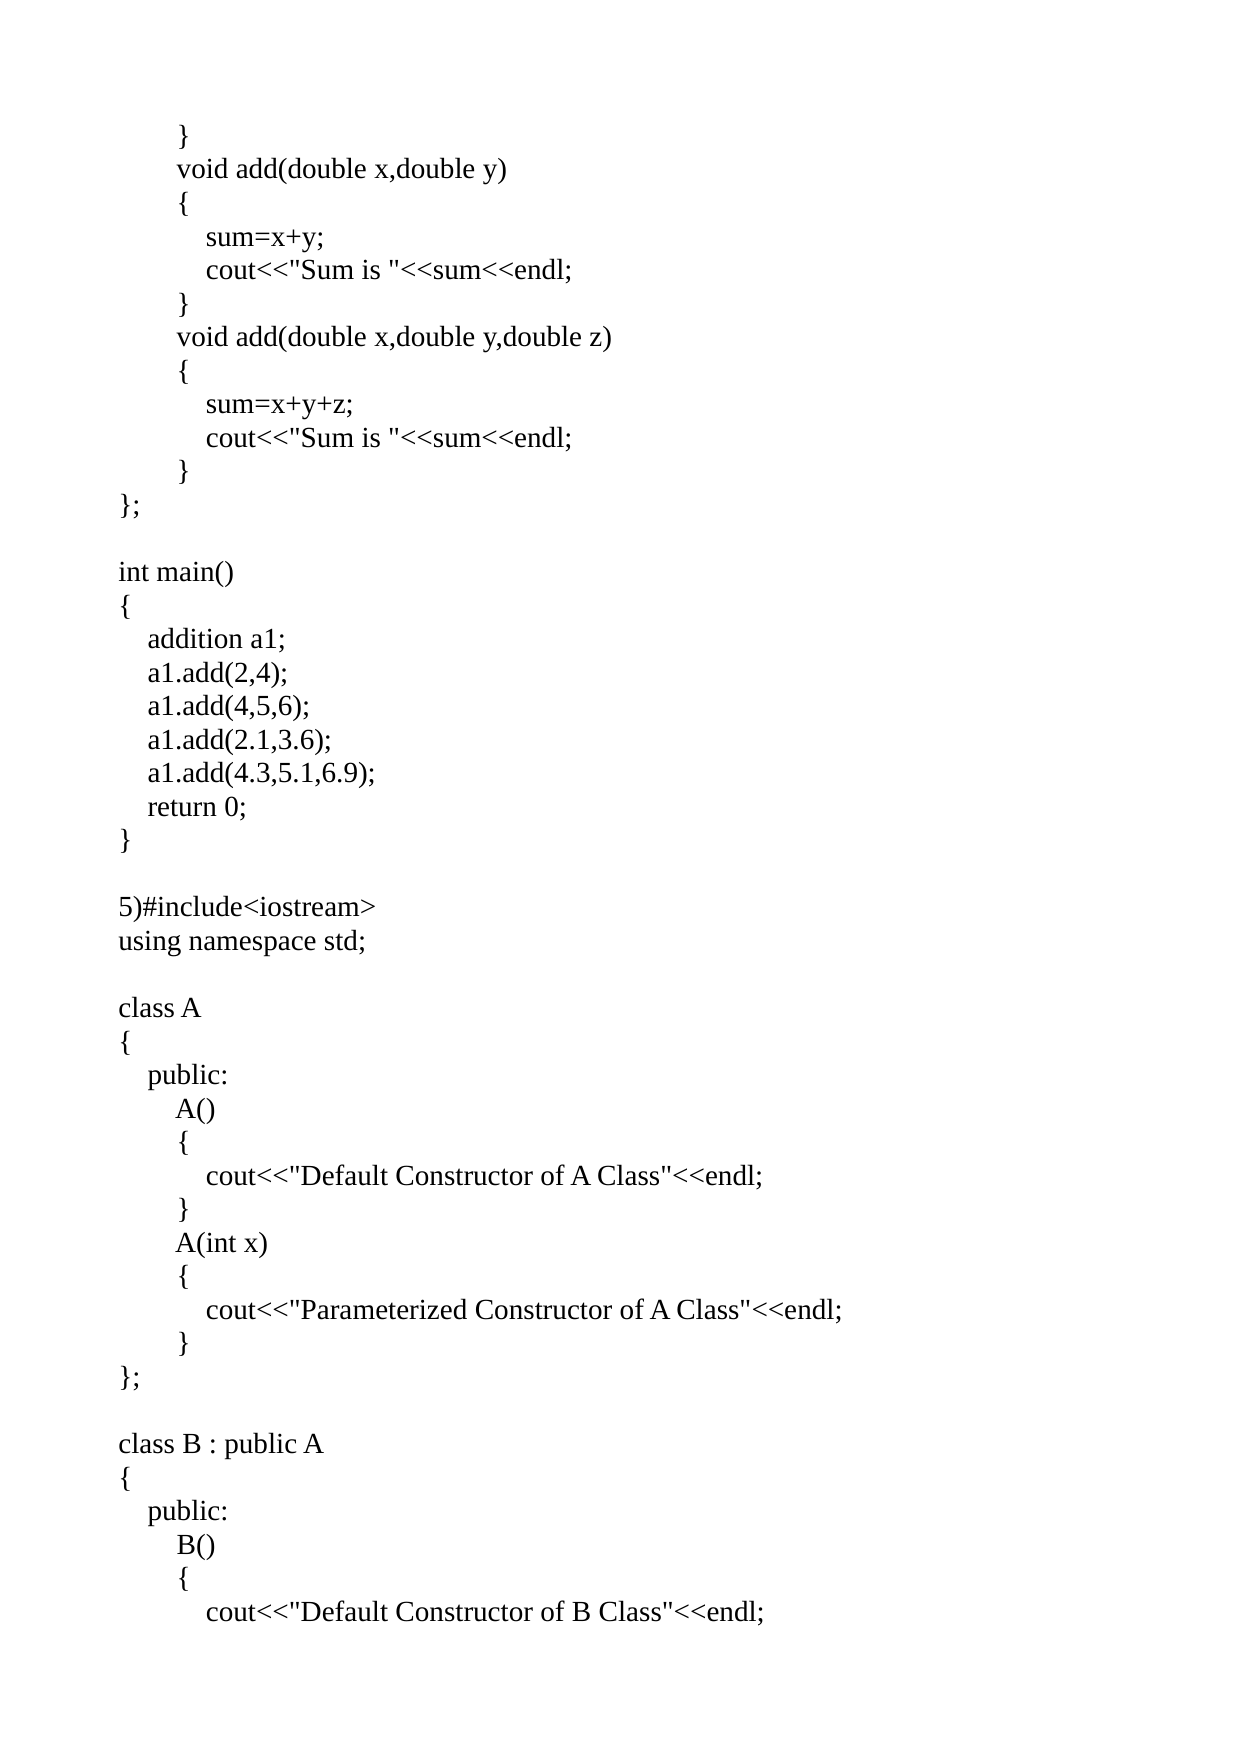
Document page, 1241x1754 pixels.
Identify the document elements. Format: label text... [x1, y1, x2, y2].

text int main() [118, 554, 1122, 588]
text return 0; [118, 789, 1122, 822]
text A(int x) [118, 1225, 1122, 1258]
text public: [118, 1493, 1122, 1527]
text a1.add(4.3,5.1,6.9); [118, 755, 1122, 789]
text { [118, 1258, 1122, 1292]
text } [118, 286, 1122, 319]
text A() [118, 1091, 1122, 1124]
text }; [118, 487, 1122, 521]
text { [118, 1460, 1122, 1493]
text cout<<"Default Constructor of A Class"<<endl; [118, 1158, 1122, 1191]
text sum=x+y; [118, 219, 1122, 252]
text }; [118, 1359, 1122, 1393]
text cout<<"Sum is "<<sum<<endl; [118, 252, 1122, 286]
text cout<<"Default Constructor of B Class"<<endl; [118, 1594, 1122, 1627]
text a1.add(4,5,6); [118, 688, 1122, 722]
text { [118, 353, 1122, 386]
text class A [118, 990, 1122, 1024]
text { [118, 185, 1122, 219]
text cout<<"Sum is "<<sum<<endl; [118, 420, 1122, 453]
text a1.add(2,4); [118, 655, 1122, 688]
text void add(double x,double y) [118, 152, 1122, 185]
text } [118, 822, 1122, 856]
text using namespace std; [118, 923, 1122, 957]
text { [118, 588, 1122, 621]
text a1.add(2.1,3.6); [118, 722, 1122, 755]
text { [118, 1560, 1122, 1594]
text addition a1; [118, 621, 1122, 655]
text 5)#include<iostream> [118, 889, 1122, 923]
text } [118, 1326, 1122, 1359]
text void add(double x,double y,double z) [118, 319, 1122, 353]
text } [118, 118, 1122, 152]
text cout<<"Parameterized Constructor of A Class"<<endl; [118, 1292, 1122, 1326]
text public: [118, 1057, 1122, 1091]
text } [118, 453, 1122, 487]
text class B : public A [118, 1426, 1122, 1460]
text } [118, 1191, 1122, 1225]
text { [118, 1024, 1122, 1057]
text { [118, 1124, 1122, 1158]
text B() [118, 1527, 1122, 1560]
text sum=x+y+z; [118, 386, 1122, 420]
